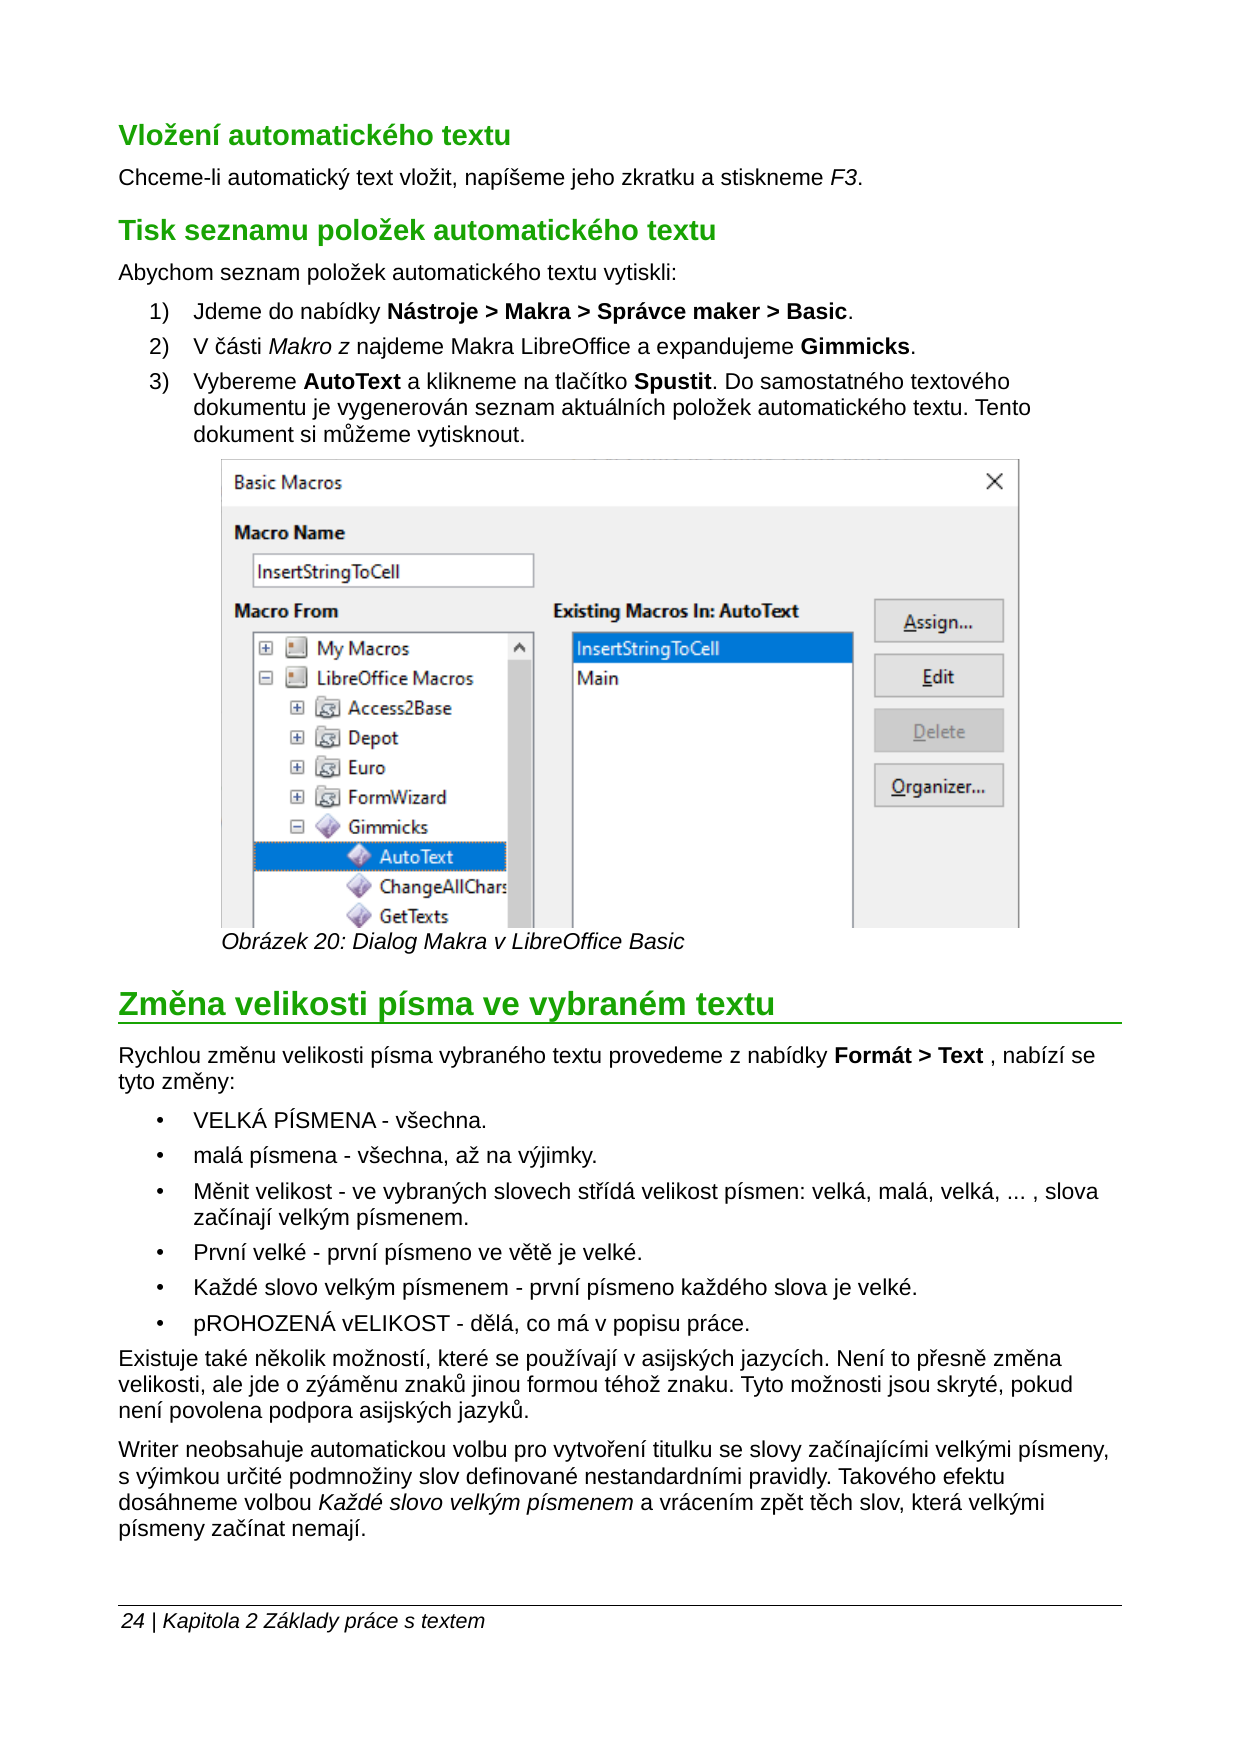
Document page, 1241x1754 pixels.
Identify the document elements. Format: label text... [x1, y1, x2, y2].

list Abychom seznam položek automatického textu vytiskli: [118, 259, 1122, 285]
text Writer neobsahuje automatickou volbu pro vytvoření titulku se slovy začínajícími velkými písmeny, s výimkou určité podmnožiny slov definované nestandardními pravidly. Takového efektu dosáhneme volbou Každé slovo velkým písmenem a vrácením zpět těch slov, která velkými písmeny začínat nemají. [118, 1436, 1122, 1542]
list Rychlou změnu velikosti písma vybraného textu provedeme z nabídky Formát > Text , nabízí se tyto změny: [118, 1042, 1122, 1095]
list Jdeme do nabídky Nástroje > Makra > Správce maker > Basic. [169, 298, 1122, 324]
list pROHOZENÁ vELIKOST - dělá, co má v popisu práce. [156, 1309, 1122, 1336]
text Chceme-li automatický text vložit, napíšeme jeho zkratku a stiskneme F3. [118, 163, 1122, 190]
text Obrázek 20: Dialog Makra v LibreOffice Basic [221, 928, 1019, 954]
subtitle Tisk seznamu položek automatického textu [118, 213, 1122, 247]
list VELKÁ PÍSMENA - všechna. [156, 1107, 1122, 1133]
list Vybereme AutoText a klikneme na tlačítko Spustit. Do samostatného textového dokumentu je vygenerován seznam aktuálních položek automatického textu. Tento dokument si můžeme vytisknout. [169, 368, 1122, 447]
list malá písmena - všechna, až na výjimky. [156, 1142, 1122, 1169]
subtitle Změna velikosti písma ve vybraném textu [118, 984, 1122, 1022]
list Každé slovo velkým písmenem - první písmeno každého slova je velké. [156, 1274, 1122, 1301]
list Měnit velikost - ve vybraných slovech střídá velikost písmen: velká, malá, velká, ... , slova začínají velkým písmenem. [156, 1178, 1122, 1230]
list První velké - první písmeno ve větě je velké. [156, 1239, 1122, 1266]
subtitle Vložení automatického textu [118, 118, 1122, 152]
list V části Makro z najdeme Makra LibreOffice a expandujeme Gimmicks. [169, 333, 1122, 359]
text Existuje také několik možností, které se používají v asijských jazycích. Není to přesně změna velikosti, ale jde o zýáměnu znaků jinou formou téhož znaku. Tyto možnosti jsou skryté, pokud není povolena podpora asijských jazyků. [118, 1345, 1122, 1424]
picture [221, 459, 1020, 928]
